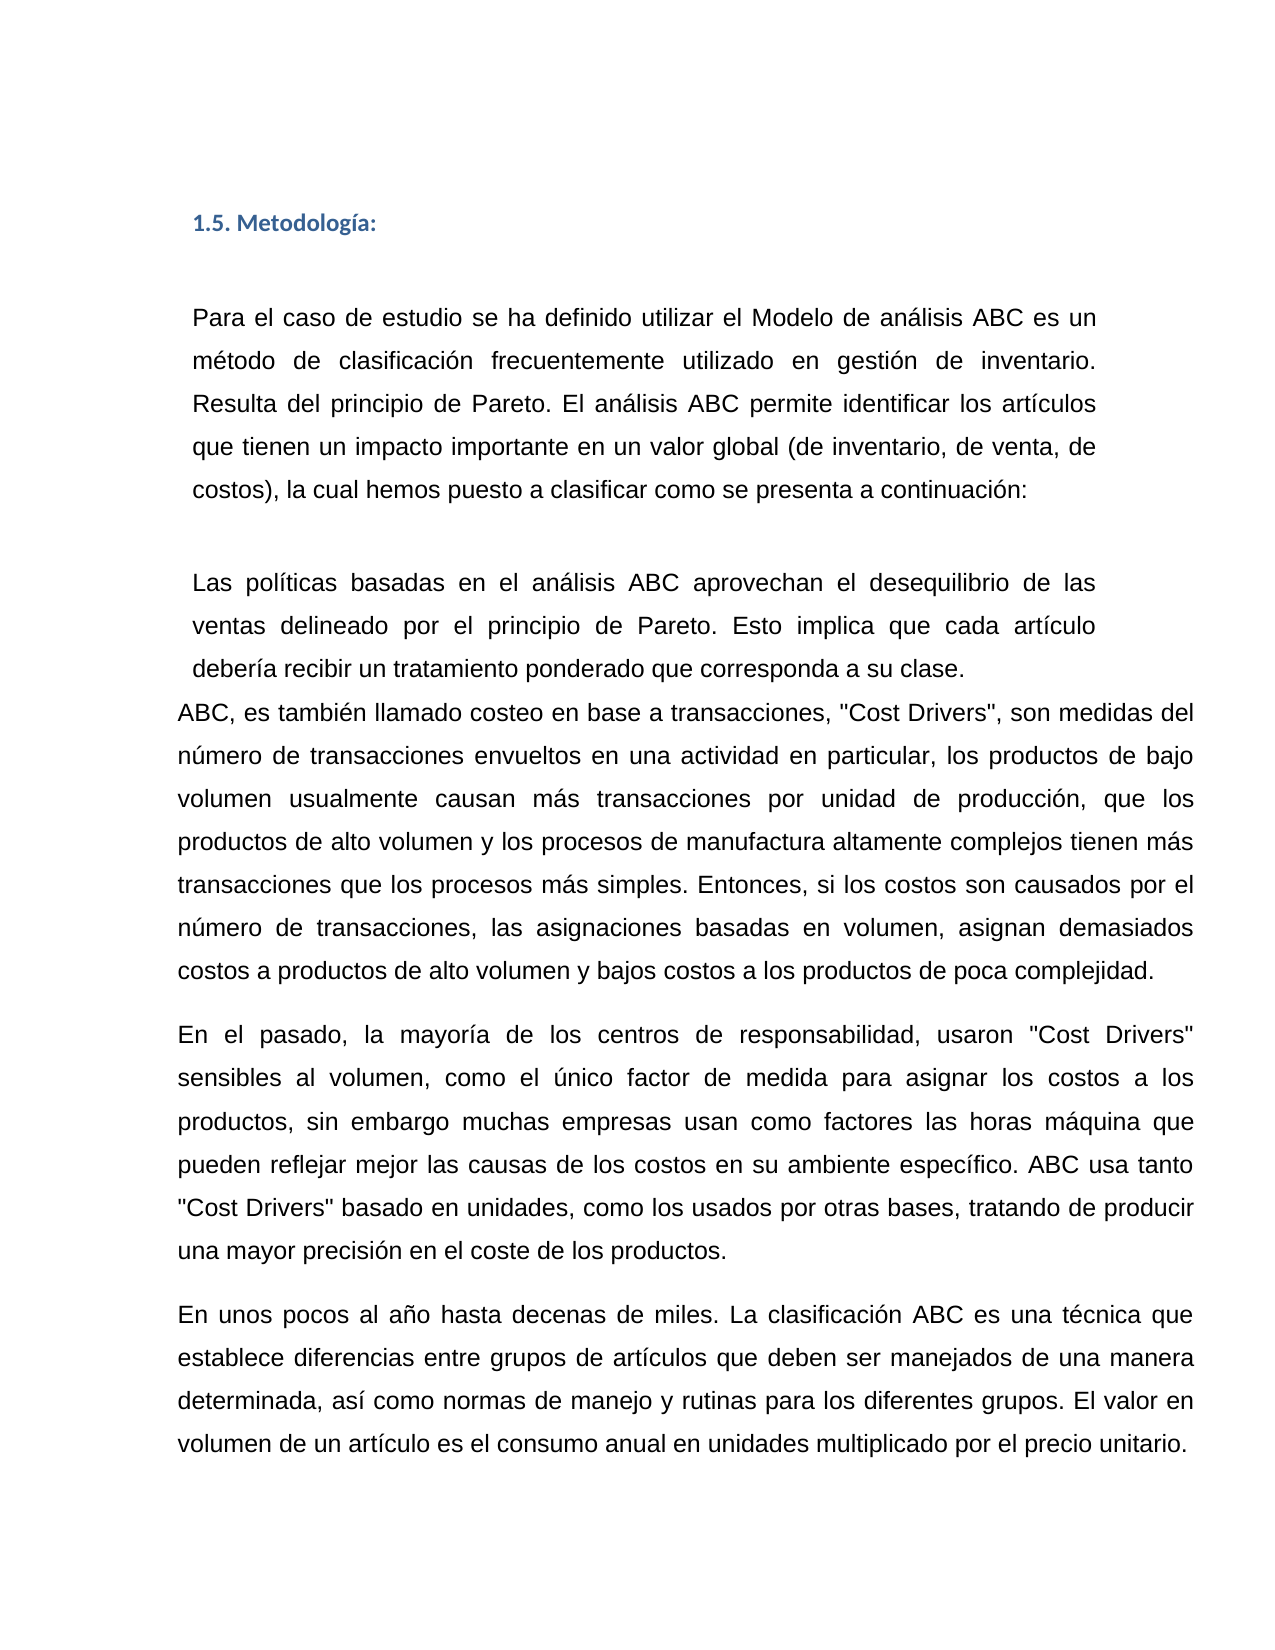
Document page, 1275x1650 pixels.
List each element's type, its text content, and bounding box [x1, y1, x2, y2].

subtitle Las políticas basadas en el análisis ABC aprovechan el desequilibrio de las ventas delineado por el principio de Pareto. Esto implica que cada artículo debería recibir un tratamiento ponderado que corresponda a su clase. [192, 568, 1098, 683]
subtitle En el pasado, la mayoría de los centros de responsabilidad, usaron "Cost Drivers" sensibles al volumen, como el único factor de medida para asignar los costos a los productos, sin embargo muchas empresas usan como factores las horas máquina que pueden reflejar mejor las causas de los costos en su ambiente específico. ABC usa tanto "Cost Drivers" basado en unidades, como los usados por otras bases, tratando de producir una mayor precisión en el coste de los productos. [177, 1020, 1196, 1264]
subtitle En unos pocos al año hasta decenas de miles. La clasificación ABC es una técnica que establece diferencias entre grupos de artículos que deben ser manejados de una manera determinada, así como normas de manejo y rutinas para los diferentes grupos. El valor en volumen de un artículo es el consumo anual en unidades multiplicado por el precio unitario. [177, 1300, 1196, 1458]
subtitle ABC, es también llamado costeo en base a transacciones, "Cost Drivers", son medidas del número de transacciones envueltos en una actividad en particular, los productos de bajo volumen usualmente causan más transacciones por unidad de producción, que los productos de alto volumen y los procesos de manufactura altamente complejos tienen más transacciones que los procesos más simples. Entonces, si los costos son causados por el número de transacciones, las asignaciones basadas en volumen, asignan demasiados costos a productos de alto volumen y bajos costos a los productos de poca complejidad. [177, 697, 1196, 985]
subtitle Para el caso de estudio se ha definido utilizar el Modelo de análisis ABC es un método de clasificación frecuentemente utilizado en gestión de inventario. Resulta del principio de Pareto. El análisis ABC permite identificar los artículos que tienen un impacto importante en un valor global (de inventario, de venta, de costos), la cual hemos puesto a clasificar como se presenta a continuación: [192, 302, 1098, 504]
subtitle 1.5. Metodología: [192, 207, 1098, 237]
